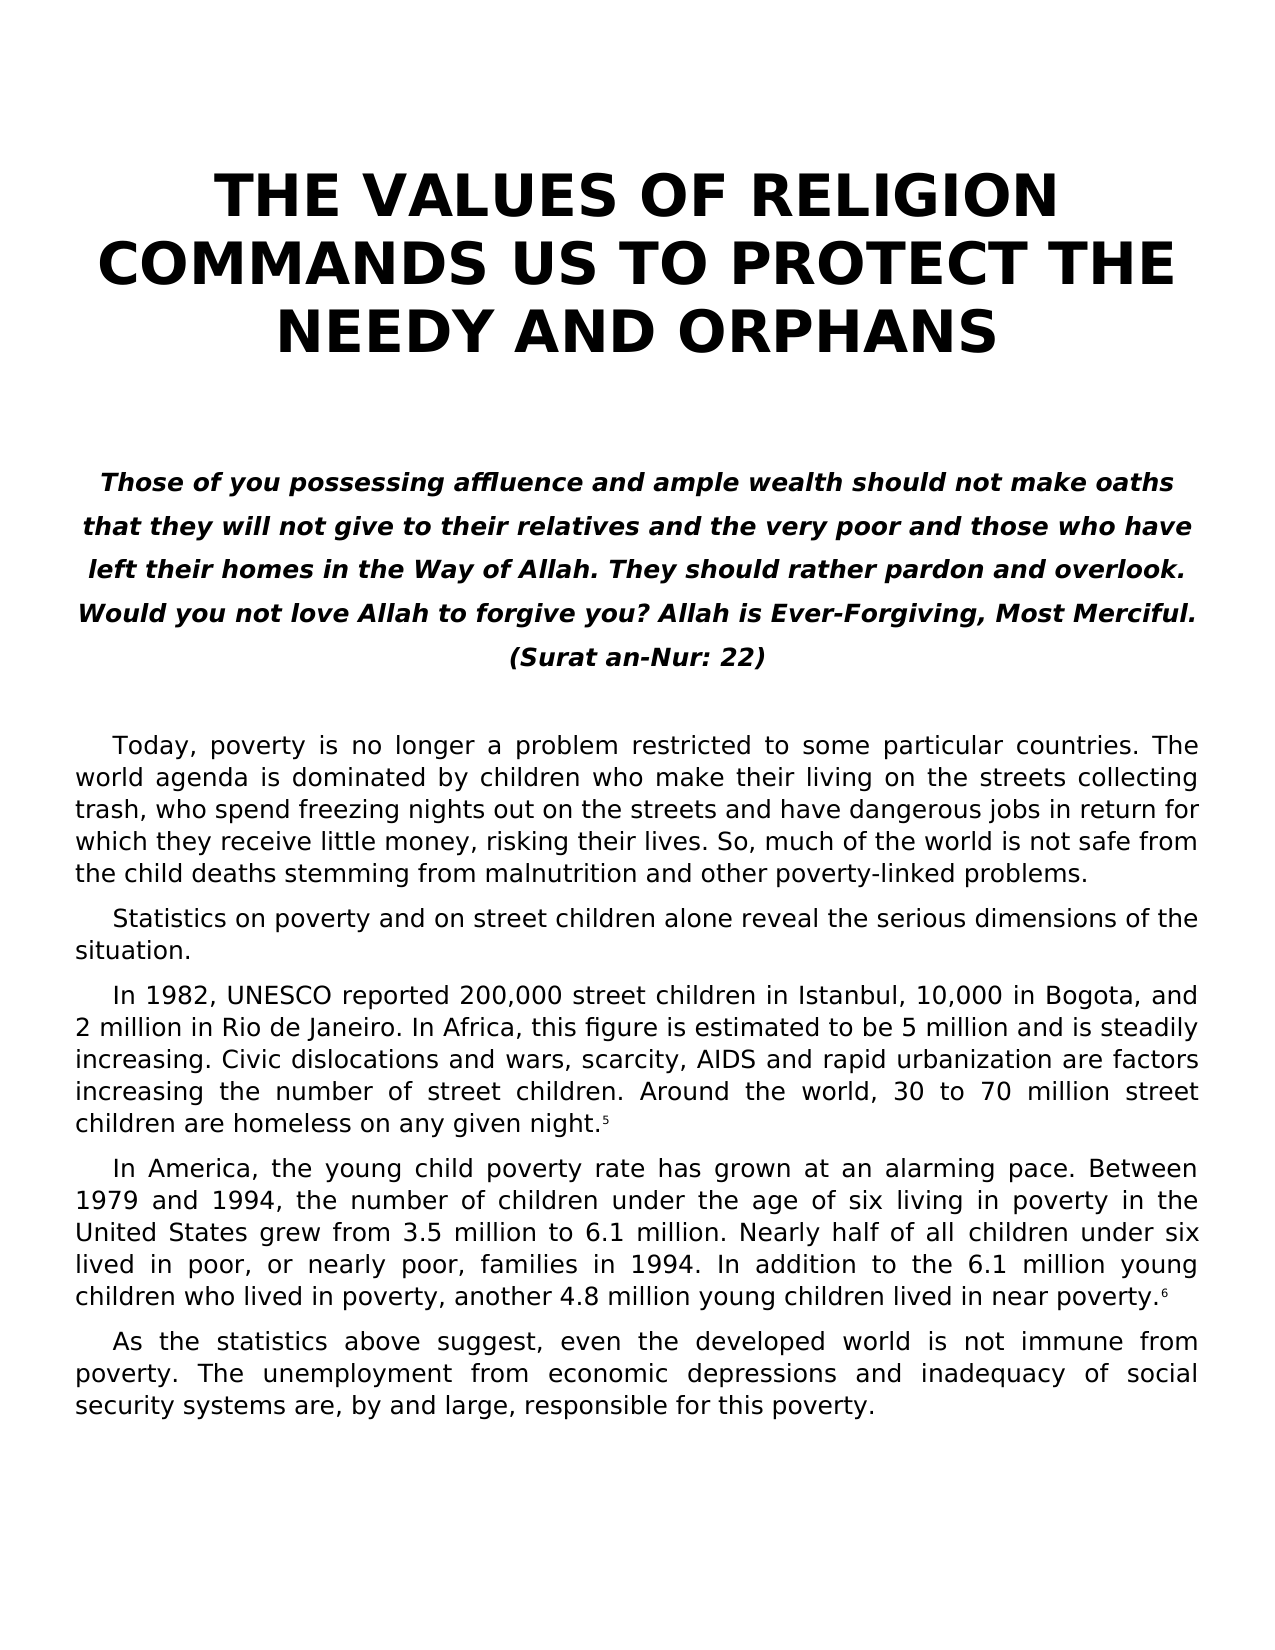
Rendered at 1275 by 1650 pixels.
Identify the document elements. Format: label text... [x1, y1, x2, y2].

text Statistics on poverty and on street children alone reveal the serious dimensions of the situation. [75, 904, 1200, 965]
text As the statistics above suggest, even the developed world is not immune from poverty. The unemployment from economic depressions and inadequacy of social security systems are, by and large, responsible for this poverty. [75, 1327, 1200, 1420]
subtitle THE VALUES OF RELIGION COMMANDS US TO PROTECT THE NEEDY AND ORPHANS [75, 162, 1200, 366]
text In 1982, UNESCO reported 200,000 street children in Istanbul, 10,000 in Bogota, and 2 million in Rio de Janeiro. In Africa, this figure is estimated to be 5 million and is steadily increasing. Civic dislocations and wars, scarcity, AIDS and rapid urbanization are factors increasing the number of street children. Around the world, 30 to 70 million street children are homeless on any given night.5 [75, 981, 1200, 1138]
text Today, poverty is no longer a problem restricted to some particular countries. The world agenda is dominated by children who make their living on the streets collecting trash, who spend freezing nights out on the streets and have dangerous jobs in return for which they receive little money, risking their lives. So, much of the world is not safe from the child deaths stemming from malnutrition and other poverty-linked problems. [75, 731, 1200, 889]
text Those of you possessing affluence and ample wealth should not make oaths that they will not give to their relatives and the very poor and those who have left their homes in the Way of Allah. They should rather pardon and overlook. Would you not love Allah to forgive you? Allah is Ever-Forgiving, Most Merciful. (Surat an-Nur: 22) [75, 468, 1200, 672]
text In America, the young child poverty rate has grown at an alarming pace. Between 1979 and 1994, the number of children under the age of six living in poverty in the United States grew from 3.5 million to 6.1 million. Nearly half of all children under six lived in poor, or nearly poor, families in 1994. In addition to the 6.1 million young children who lived in poverty, another 4.8 million young children lived in near poverty.6 [75, 1154, 1200, 1311]
